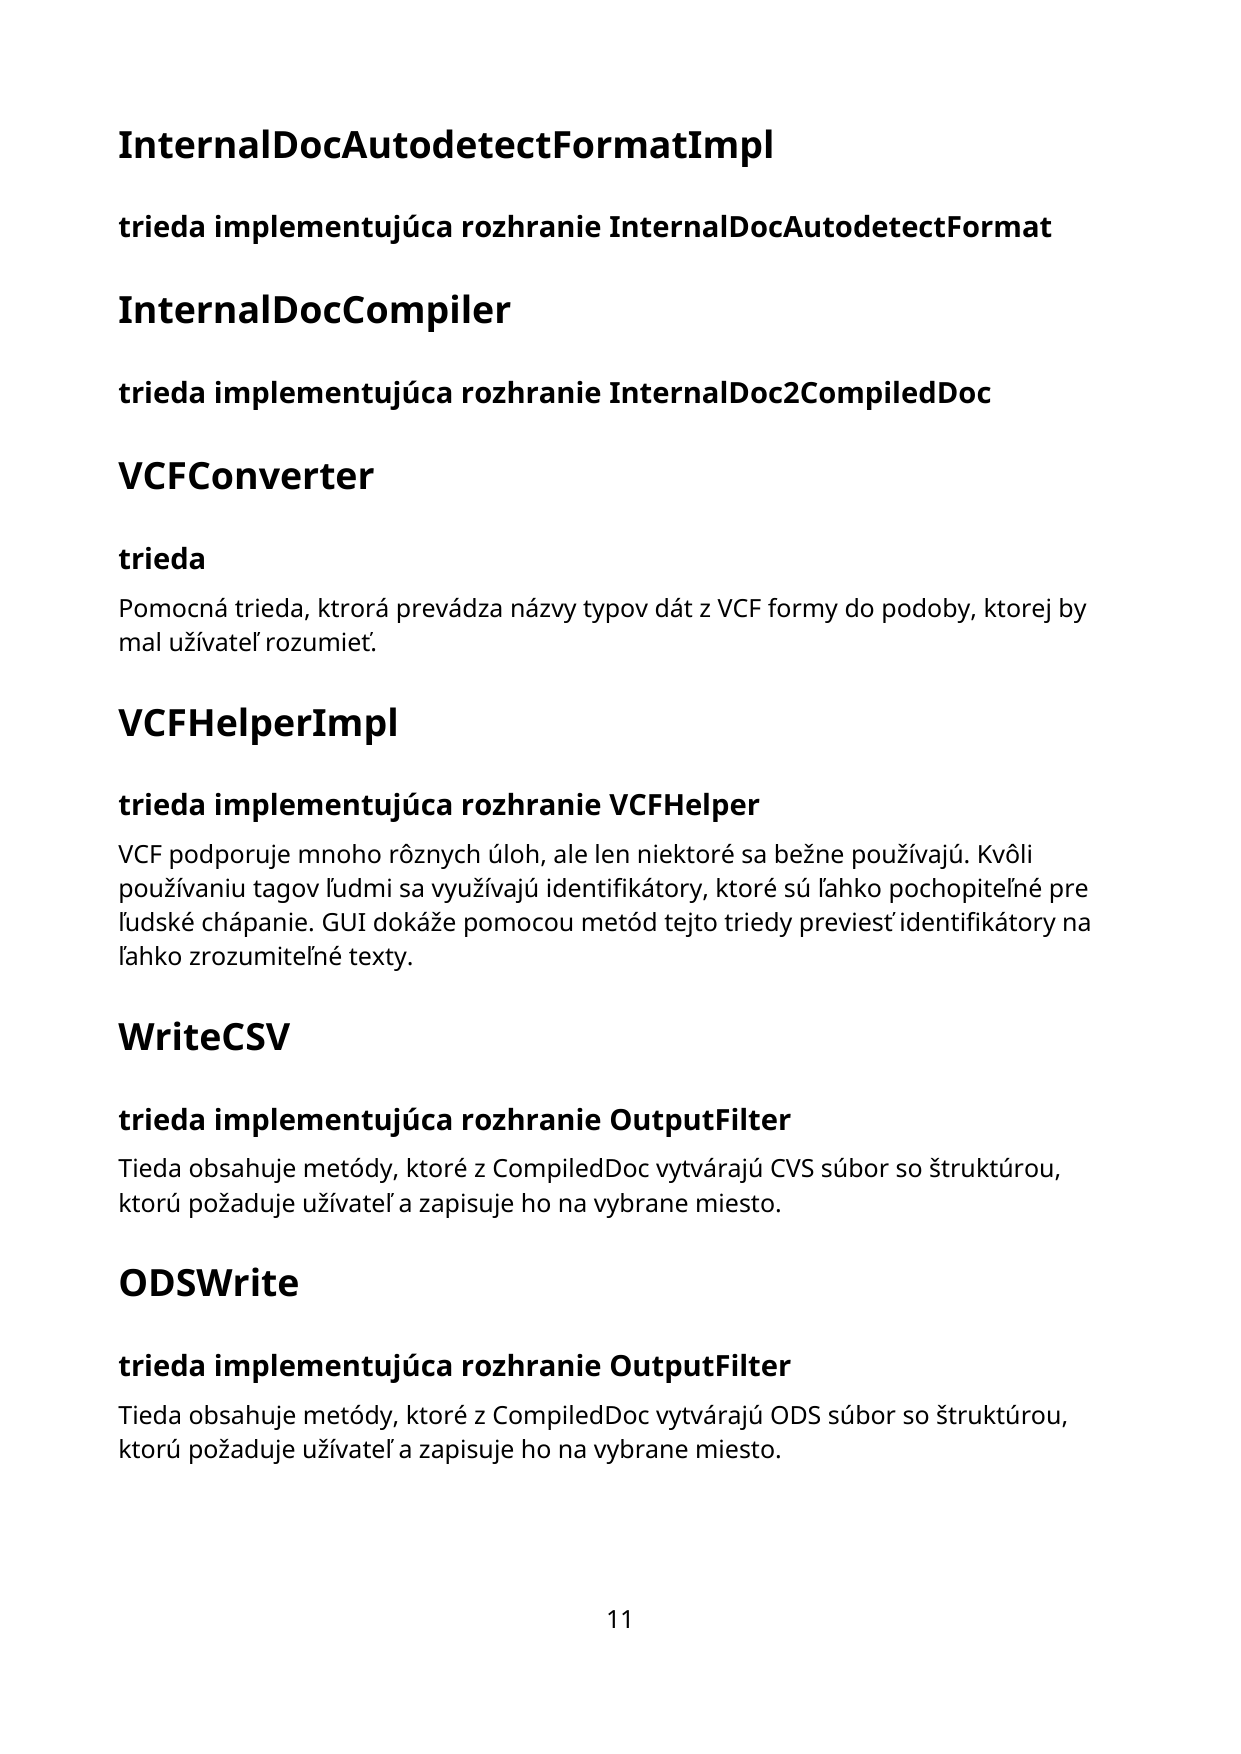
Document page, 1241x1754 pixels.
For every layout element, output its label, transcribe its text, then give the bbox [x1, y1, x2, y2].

subtitle InternalDocCompiler [118, 284, 1122, 335]
subtitle trieda implementujúca rozhranie OutputFilter [118, 1345, 1122, 1385]
text VCF podporuje mnoho rôznych úloh, ale len niektoré sa bežne používajú. Kvôli používaniu tagov ľudmi sa využívajú identifikátory, ktoré sú ľahko pochopiteľné pre ľudské chápanie. GUI dokáže pomocou metód tejto triedy previesť identifikátory na ľahko zrozumiteľné texty. [118, 837, 1122, 973]
subtitle trieda implementujúca rozhranie VCFHelper [118, 784, 1122, 824]
text Pomocná trieda, ktrorá prevádza názvy typov dát z VCF formy do podoby, ktorej by mal užívateľ rozumieť. [118, 590, 1122, 658]
subtitle trieda implementujúca rozhranie InternalDocAutodetectFormat [118, 207, 1122, 246]
subtitle InternalDocAutodetectFormatImpl [118, 118, 1122, 169]
text Tieda obsahuje metódy, ktoré z CompiledDoc vytvárajú ODS súbor so štruktúrou, ktorú požaduje užívateľ a zapisuje ho na vybrane miesto. [118, 1397, 1122, 1466]
subtitle VCFHelperImpl [118, 696, 1122, 747]
subtitle trieda implementujúca rozhranie InternalDoc2CompiledDoc [118, 372, 1122, 412]
subtitle trieda [118, 538, 1122, 578]
text Tieda obsahuje metódy, ktoré z CompiledDoc vytvárajú CVS súbor so štruktúrou, ktorú požaduje užívateľ a zapisuje ho na vybrane miesto. [118, 1151, 1122, 1219]
subtitle ODSWrite [118, 1257, 1122, 1308]
subtitle trieda implementujúca rozhranie OutputFilter [118, 1099, 1122, 1139]
subtitle VCFConverter [118, 449, 1122, 501]
subtitle WriteCSV [118, 1010, 1122, 1061]
